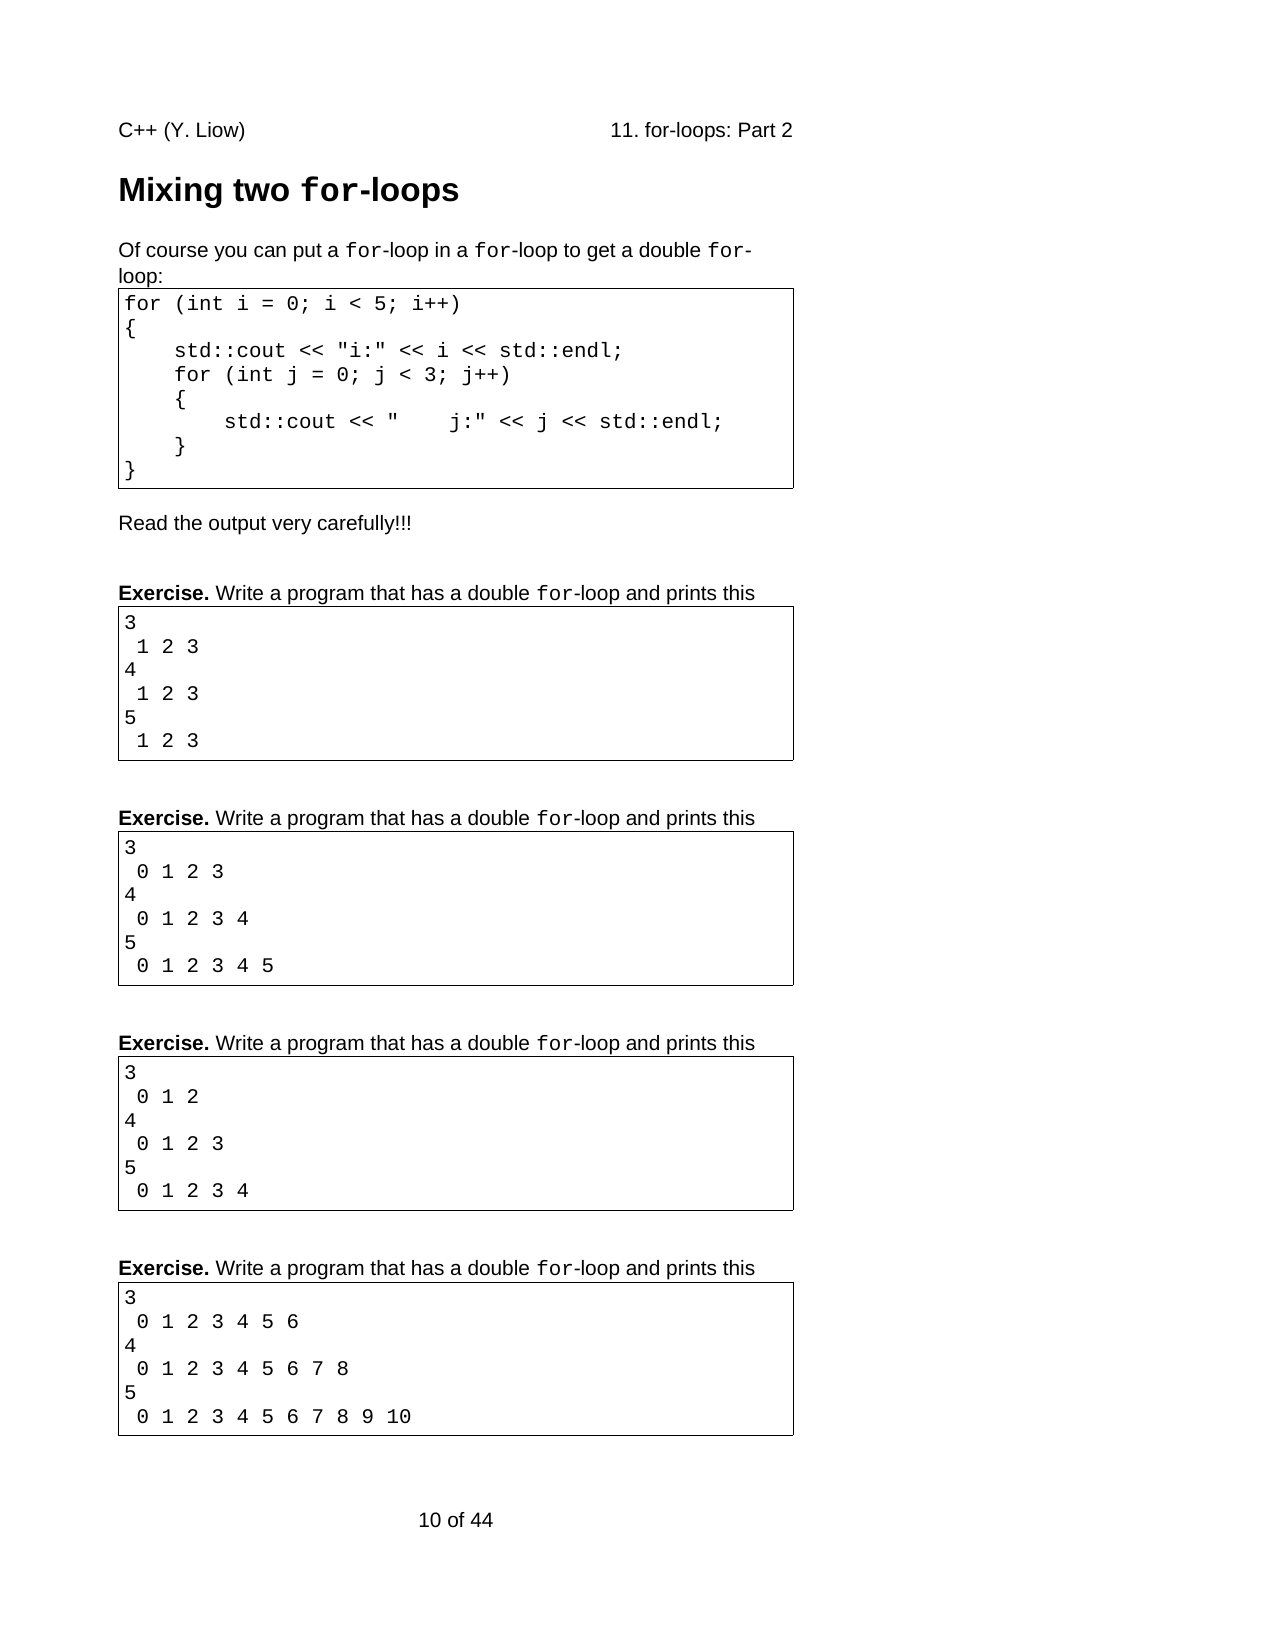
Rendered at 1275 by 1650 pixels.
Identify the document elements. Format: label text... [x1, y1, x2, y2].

table_header 3 0 1 2 3 4 5 6 4 0 1 2 3 4 5 6 7 8 5 0 1 2 3 4 5 6 7 8 9 10 [119, 1283, 793, 1435]
text Mixing two for-loops [118, 171, 793, 211]
text Exercise. Write a program that has a double for-loop and prints this [118, 581, 793, 606]
text Exercise. Write a program that has a double for-loop and prints this [118, 1256, 793, 1282]
text Exercise. Write a program that has a double for-loop and prints this [118, 806, 793, 831]
table_header for (int i = 0; i < 5; i++) { std::cout << "i:" << i << std::endl; for (int j = 0; j < 3; j++) { std::cout << " j:" << j << std::endl; } } [119, 289, 793, 488]
table_header 3 1 2 3 4 1 2 3 5 1 2 3 [119, 607, 793, 760]
table_header 3 0 1 2 3 4 0 1 2 3 4 5 0 1 2 3 4 5 [119, 832, 793, 985]
text Exercise. Write a program that has a double for-loop and prints this [118, 1031, 793, 1056]
text Of course you can put a for-loop in a for-loop to get a double for-loop: [118, 239, 793, 287]
text Read the output very carefully!!! [118, 511, 793, 535]
table_header 3 0 1 2 4 0 1 2 3 5 0 1 2 3 4 [119, 1057, 793, 1210]
